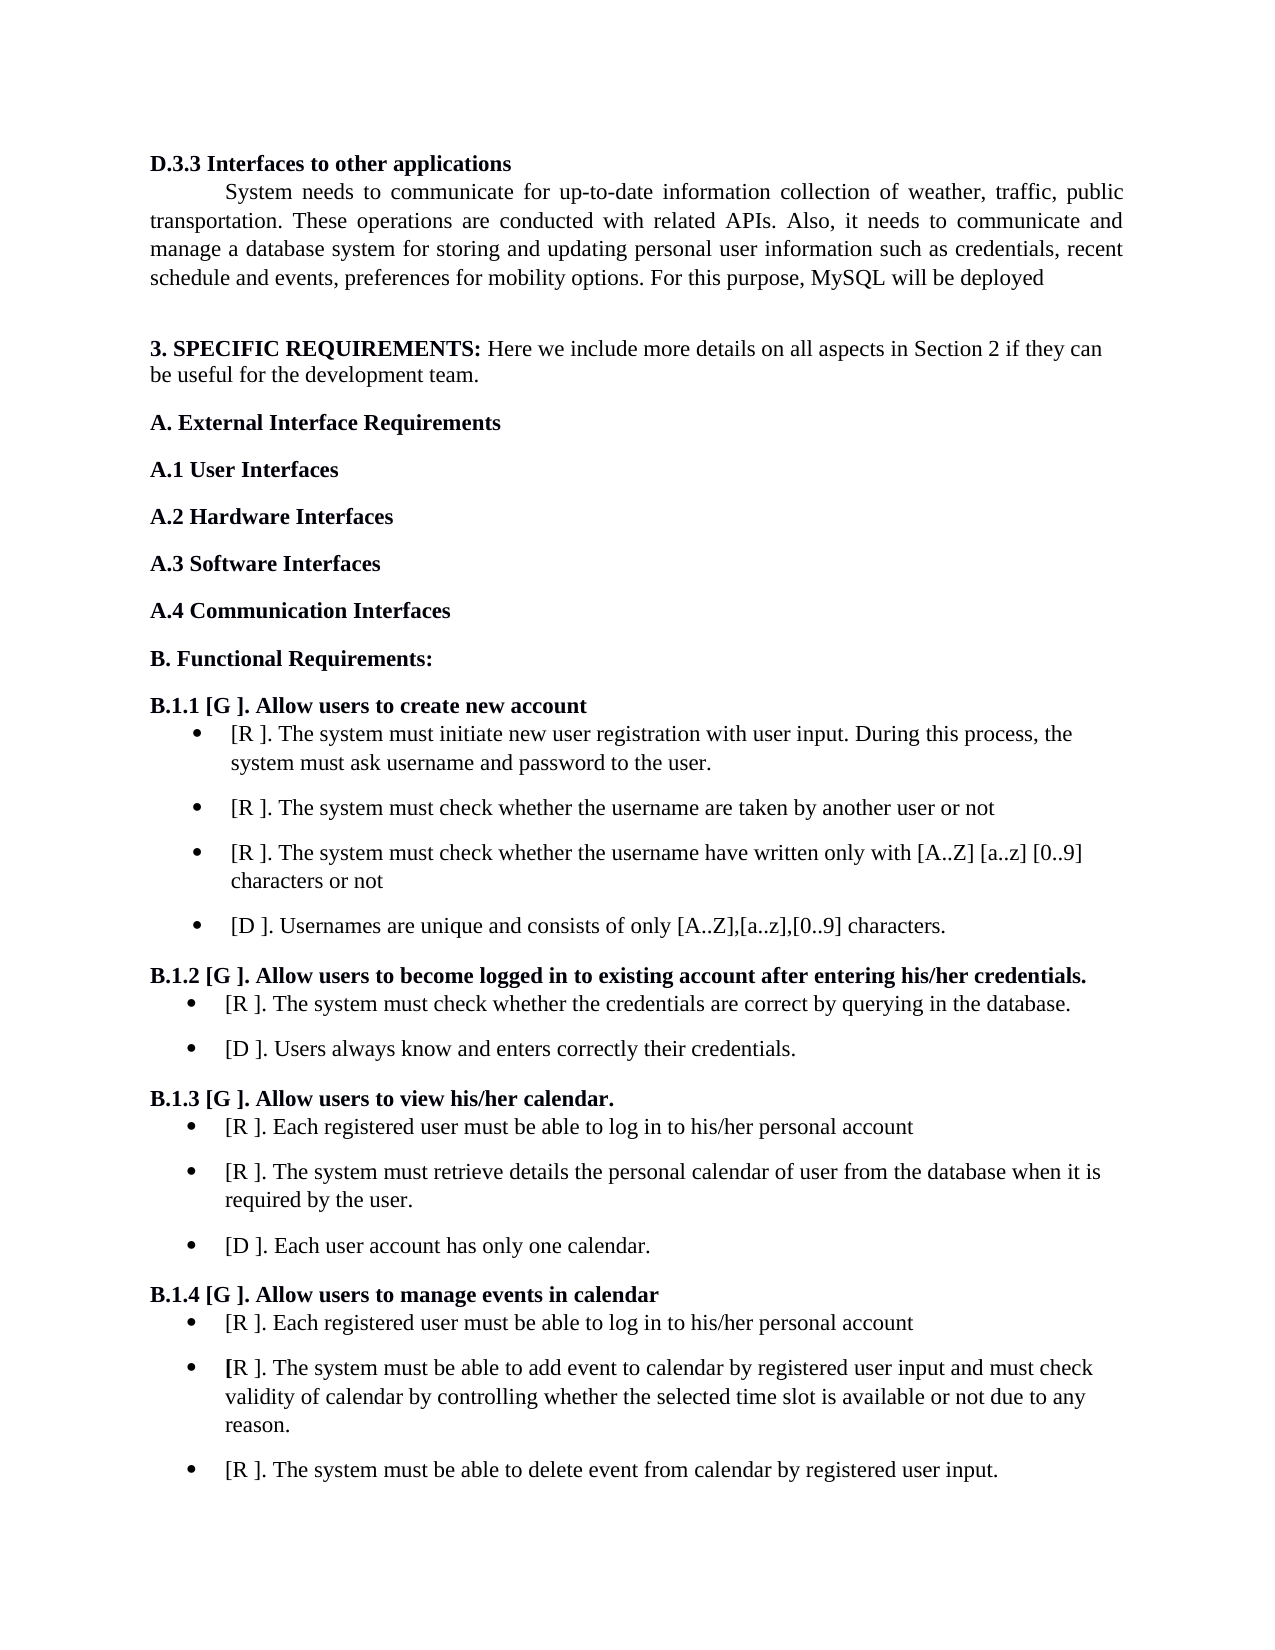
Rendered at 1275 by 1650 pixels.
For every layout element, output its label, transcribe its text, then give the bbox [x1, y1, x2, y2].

subtitle B.1.3 [G ]. Allow users to view his/her calendar. [150, 1084, 1125, 1111]
list [R ]. The system must check whether the username have written only with [A..Z] [a..z] [0..9] characters or not [193, 839, 1125, 894]
text System needs to communicate for up-to-date information collection of weather, traffic, public transportation. These operations are conducted with related APIs. Also, it needs to communicate and manage a database system for storing and updating personal user information such as credentials, recent schedule and events, preferences for mobility options. For this purpose, MySQL will be deployed [150, 178, 1125, 290]
subtitle A.1 User Interfaces [150, 456, 1125, 482]
list [D ]. Users always know and enters correctly their credentials. [187, 1035, 1125, 1062]
subtitle B.1.4 [G ]. Allow users to manage events in calendar [150, 1281, 1125, 1307]
list [D ]. Each user account has only one calendar. [187, 1232, 1125, 1258]
list [R ]. The system must retrieve details the personal calendar of user from the database when it is required by the user. [187, 1158, 1125, 1213]
subtitle A.3 Software Interfaces [150, 550, 1125, 577]
list [D ]. Usernames are unique and consists of only [A..Z],[a..z],[0..9] characters. [193, 912, 1125, 939]
subtitle A.4 Communication Interfaces [150, 597, 1125, 624]
list [R ]. The system must check whether the credentials are correct by querying in the database. [187, 990, 1125, 1017]
list [R ]. The system must be able to delete event from calendar by registered user input. [187, 1456, 1125, 1483]
text 3. SPECIFIC REQUIREMENTS: Here we include more details on all aspects in Section 2 if they can [150, 335, 1125, 362]
subtitle A.2 Hardware Interfaces [150, 503, 1125, 529]
text be useful for the development team. [150, 362, 1125, 388]
list [R ]. Each registered user must be able to log in to his/her personal account [187, 1309, 1125, 1336]
list [R ]. Each registered user must be able to log in to his/her personal account [187, 1113, 1125, 1139]
subtitle B.1.2 [G ]. Allow users to become logged in to existing account after entering his/her credentials. [150, 962, 1125, 988]
list [R ]. The system must check whether the username are taken by another user or not [193, 794, 1125, 820]
subtitle B. Functional Requirements: [150, 645, 1125, 671]
subtitle D.3.3 Interfaces to other applications [150, 150, 1125, 176]
subtitle B.1.1 [G ]. Allow users to create new account [150, 692, 1125, 718]
subtitle A. External Interface Requirements [150, 409, 1125, 435]
list [R ]. The system must be able to add event to calendar by registered user input and must check validity of calendar by controlling whether the selected time slot is available or not due to any reason. [187, 1354, 1125, 1438]
list [R ]. The system must initiate new user registration with user input. During this process, the system must ask username and password to the user. [193, 720, 1125, 775]
